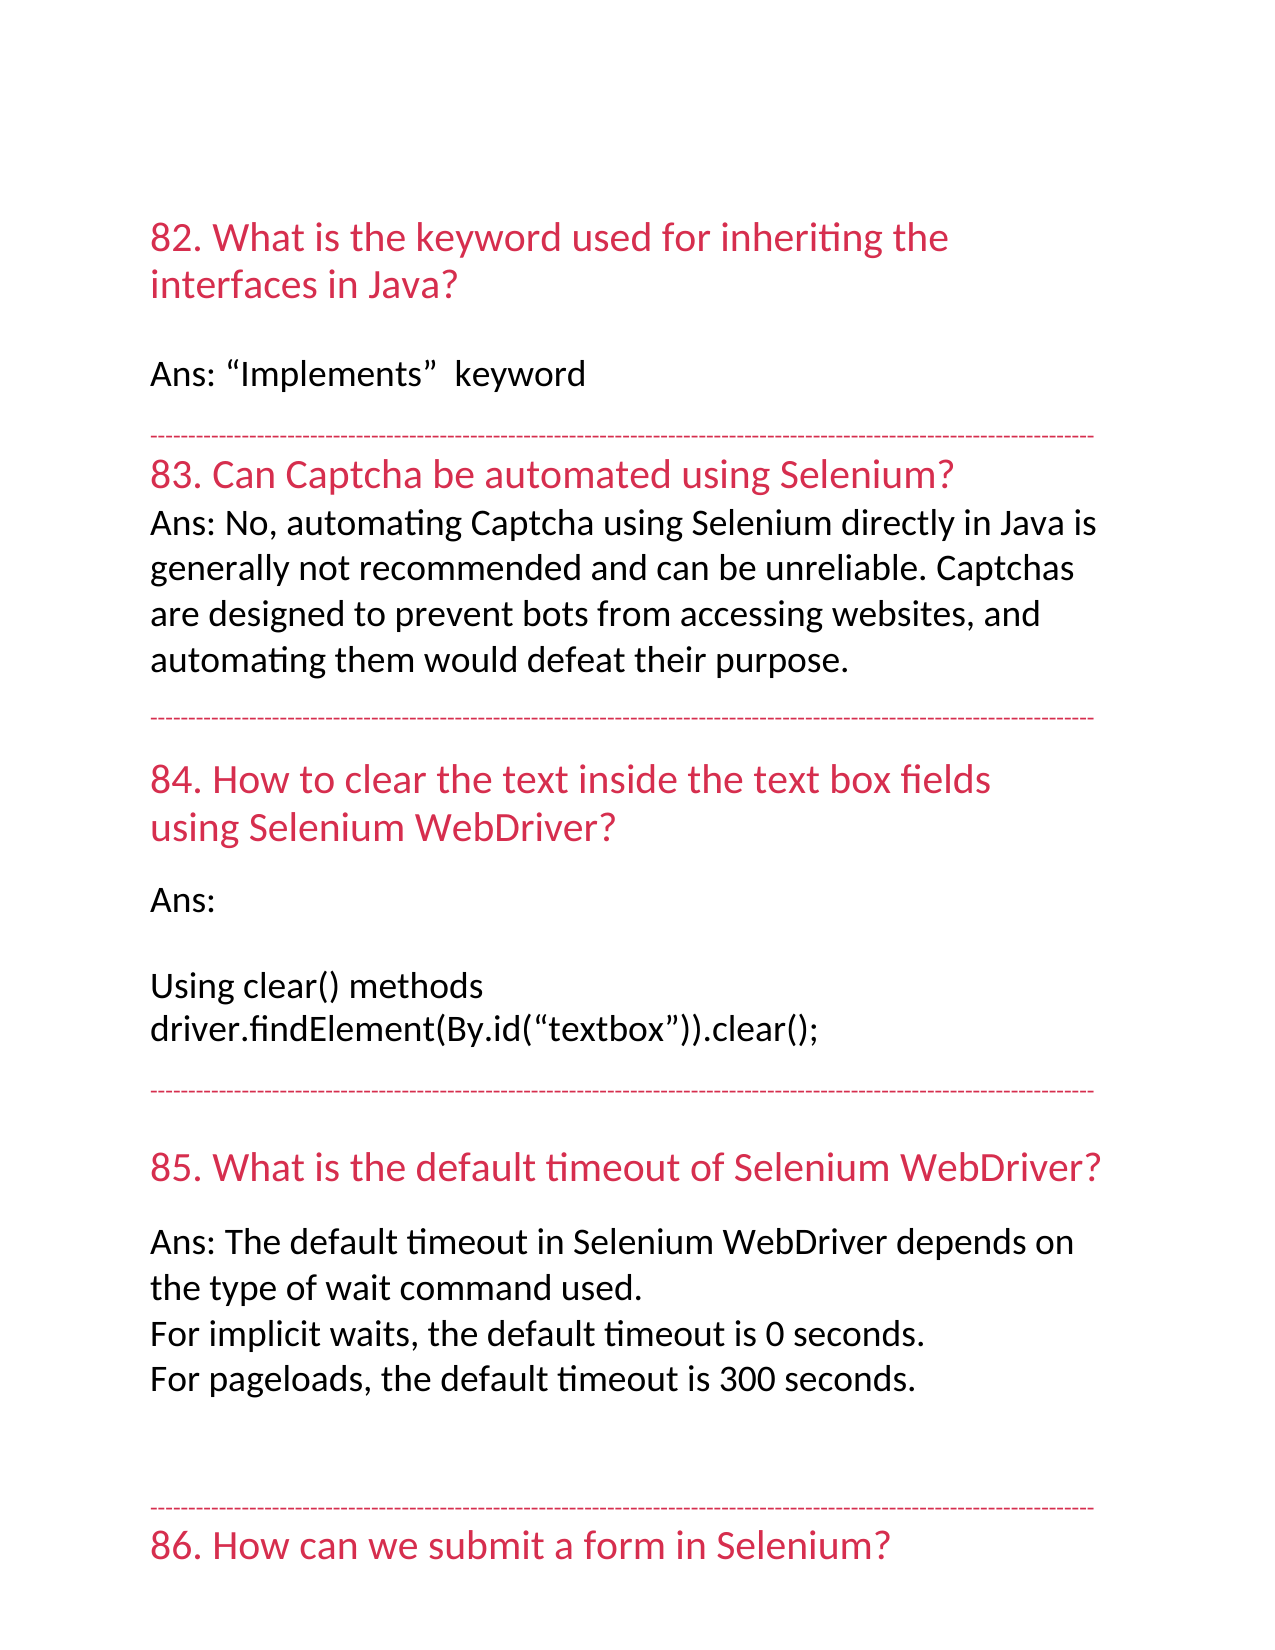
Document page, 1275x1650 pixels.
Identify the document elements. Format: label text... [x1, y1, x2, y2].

text ---------------------------------------------------------------------------------------------------------------------------- [150, 1493, 1125, 1519]
text Ans: [150, 878, 1046, 921]
text 83. Can Captcha be automated using Selenium? [150, 448, 1125, 498]
text ---------------------------------------------------------------------------------------------------------------------------- [150, 703, 1125, 729]
text Ans: No, automating Captcha using Selenium directly in Java is generally not recommended and can be unreliable. Captchas are designed to prevent bots from accessing websites, and automating them would defeat their purpose. [150, 498, 1125, 682]
text ---------------------------------------------------------------------------------------------------------------------------- [150, 421, 1125, 448]
text 86. How can we submit a form in Selenium? [150, 1519, 1125, 1570]
text Using clear() methods [150, 964, 1046, 1007]
text Ans: “Implements” keyword [150, 352, 1123, 395]
text ---------------------------------------------------------------------------------------------------------------------------- [150, 1076, 1125, 1103]
text 85. What is the default timeout of Selenium WebDriver? [150, 1141, 1125, 1192]
text For pageloads, the default timeout is 300 seconds. [150, 1355, 1125, 1401]
text Ans: The default timeout in Selenium WebDriver depends on the type of wait command used. [150, 1218, 1125, 1309]
text 84. How to clear the text inside the text box fields using Selenium WebDriver? [150, 756, 1046, 851]
text 82. What is the keyword used for inheriting the interfaces in Java? [150, 213, 1123, 309]
text driver.findElement(By.id(“textbox”)).clear(); [150, 1007, 1046, 1050]
text For implicit waits, the default timeout is 0 seconds. [150, 1309, 1125, 1355]
